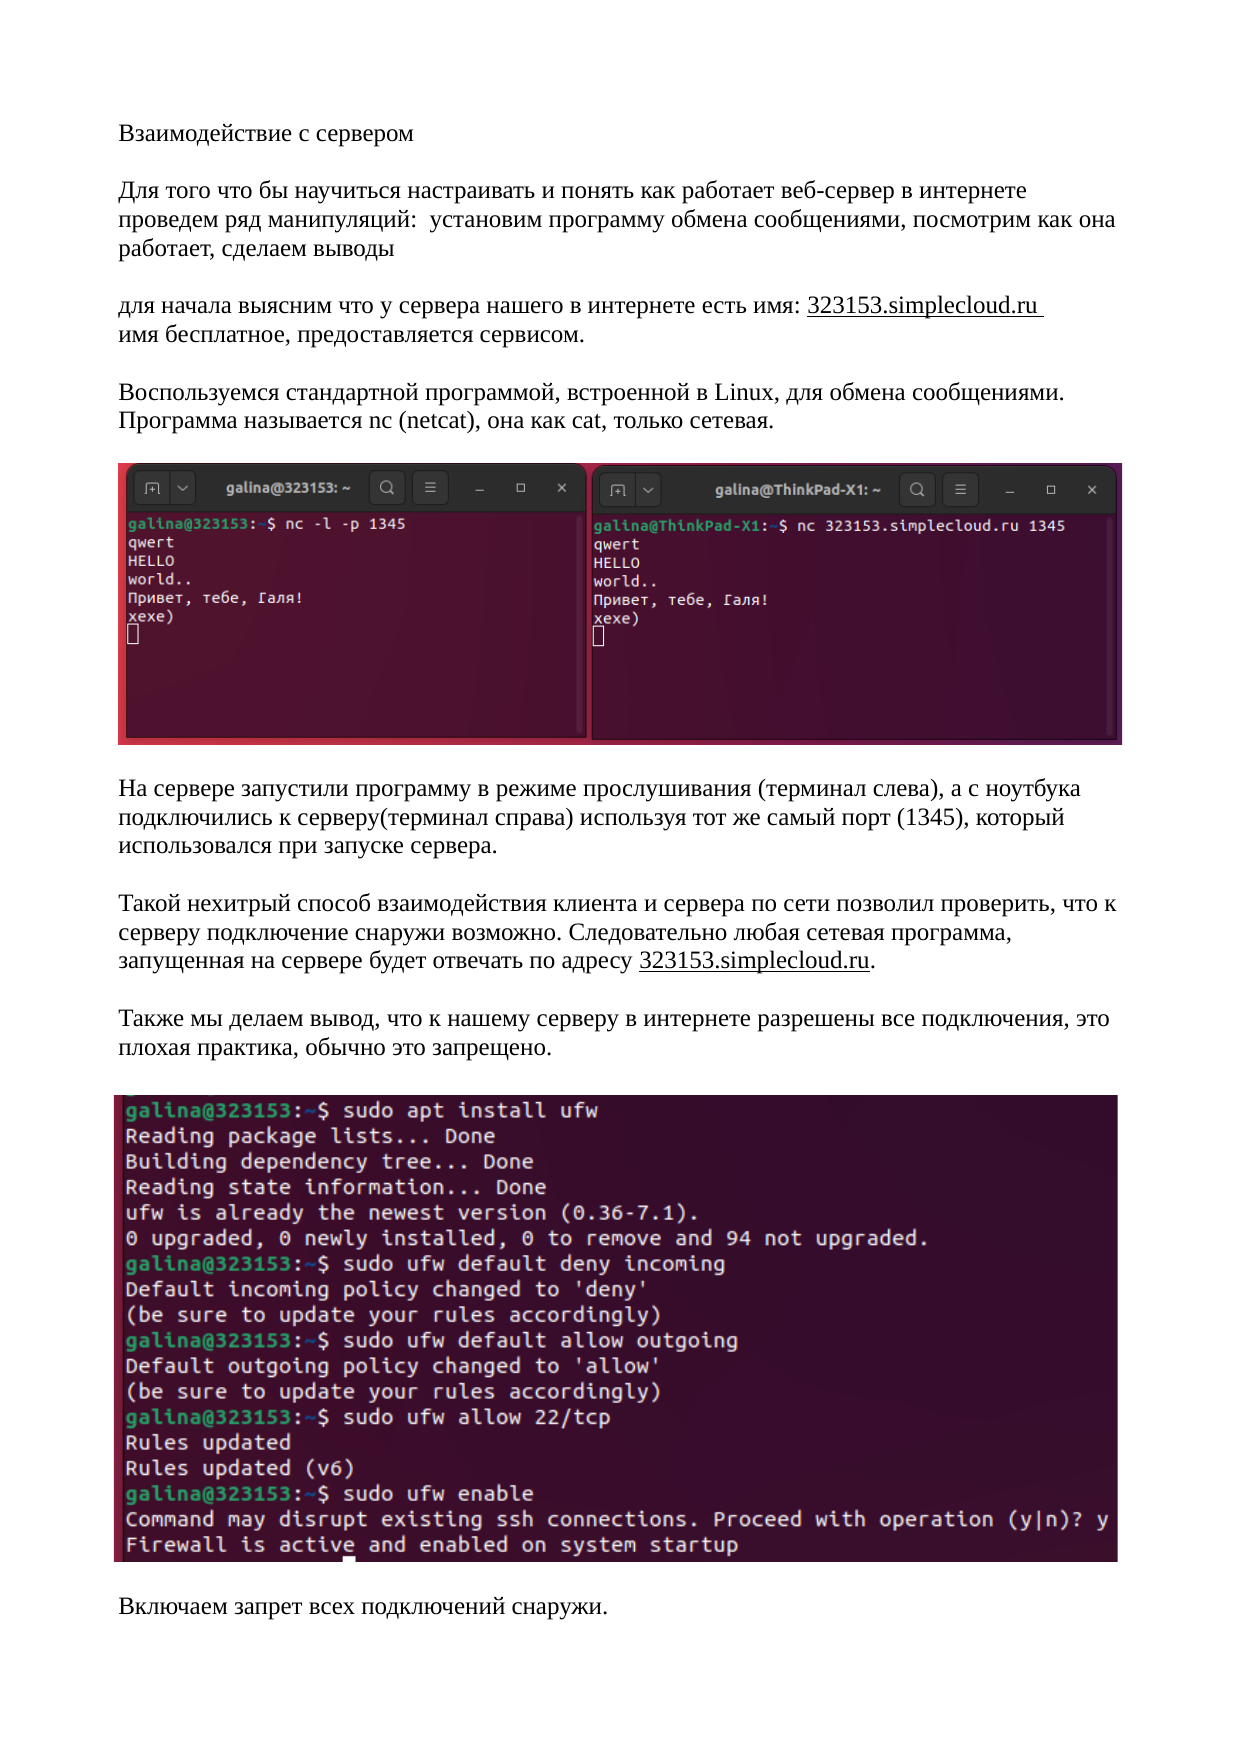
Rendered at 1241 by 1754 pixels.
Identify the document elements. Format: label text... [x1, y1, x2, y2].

text Также мы делаем вывод, что к нашему серверу в интернете разрешены все подключения, это плохая практика, обычно это запрещено. [118, 1003, 1122, 1061]
text Для того что бы научиться настраивать и понять как работает веб-сервер в интернете проведем ряд манипуляций: установим программу обмена сообщениями, посмотрим как она работает, сделаем выводы [118, 176, 1122, 262]
text Такой нехитрый способ взаимодействия клиента и сервера по сети позволил проверить, что к серверу подключение снаружи возможно. Следовательно любая сетевая программа, запущенная на сервере будет отвечать по адресу 323153.simplecloud.ru. [118, 888, 1122, 974]
text На сервере запустили программу в режиме прослушивания (терминал слева), а с ноутбука подключились к серверу(терминал справа) используя тот же самый порт (1345), который использовался при запуске сервера. [118, 773, 1122, 859]
text имя бесплатное, предоставляется сервисом. [118, 319, 1122, 348]
picture [113, 1095, 1118, 1562]
text Включаем запрет всех подключений снаружи. [118, 1591, 1122, 1619]
picture [118, 463, 1123, 745]
text Взаимодействие с сервером [118, 118, 1122, 147]
text Воспользуемся стандартной программой, встроенной в Linux, для обмена сообщениями. Программа называется nc (netcat), она как cat, только сетевая. [118, 377, 1122, 434]
text для начала выясним что у сервера нашего в интернете есть имя: 323153.simplecloud.ru [118, 291, 1122, 319]
